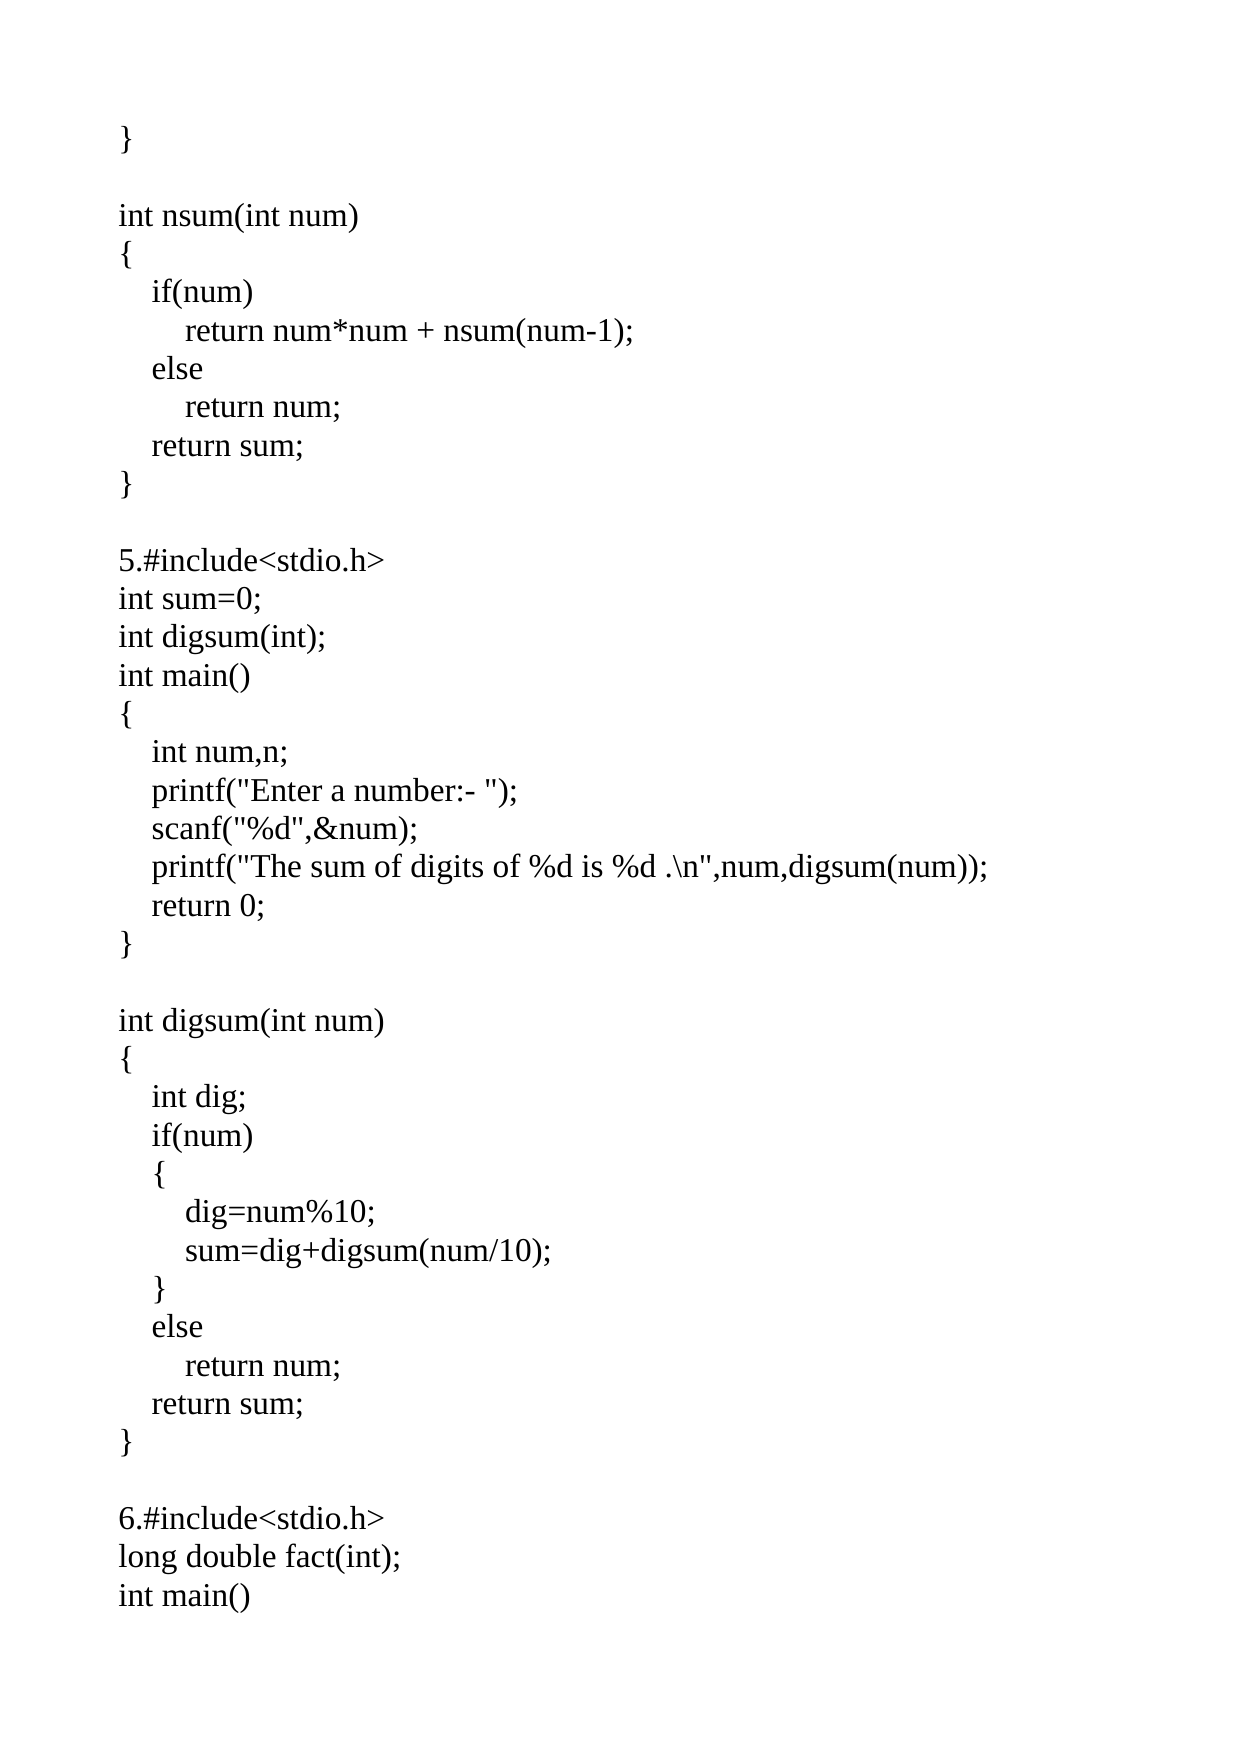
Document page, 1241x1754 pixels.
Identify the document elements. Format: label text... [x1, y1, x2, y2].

text int main() [118, 1575, 1122, 1613]
text scanf("%d",&num); [118, 808, 1122, 846]
text 6.#include<stdio.h> [118, 1498, 1122, 1536]
text { [118, 233, 1122, 271]
text return num; [118, 1345, 1122, 1383]
text int num,n; [118, 731, 1122, 770]
text long double fact(int); [118, 1536, 1122, 1575]
text } [118, 1421, 1122, 1460]
text int main() [118, 655, 1122, 693]
text printf("The sum of digits of %d is %d .\n",num,digsum(num)); [118, 846, 1122, 885]
text } [118, 1268, 1122, 1306]
text else [118, 348, 1122, 386]
text int digsum(int num) [118, 1000, 1122, 1038]
text int digsum(int); [118, 616, 1122, 655]
text if(num) [118, 1115, 1122, 1153]
text { [118, 1038, 1122, 1076]
text int nsum(int num) [118, 195, 1122, 233]
text } [118, 118, 1122, 156]
text int sum=0; [118, 578, 1122, 616]
text sum=dig+digsum(num/10); [118, 1230, 1122, 1268]
text return sum; [118, 1383, 1122, 1421]
text return sum; [118, 425, 1122, 463]
text return num; [118, 386, 1122, 425]
text } [118, 463, 1122, 501]
text dig=num%10; [118, 1191, 1122, 1230]
text if(num) [118, 271, 1122, 310]
text { [118, 1153, 1122, 1191]
text 5.#include<stdio.h> [118, 540, 1122, 578]
text } [118, 923, 1122, 961]
text return num*num + nsum(num-1); [118, 310, 1122, 348]
text { [118, 693, 1122, 731]
text else [118, 1306, 1122, 1345]
text int dig; [118, 1076, 1122, 1115]
text printf("Enter a number:- "); [118, 770, 1122, 808]
text return 0; [118, 885, 1122, 923]
